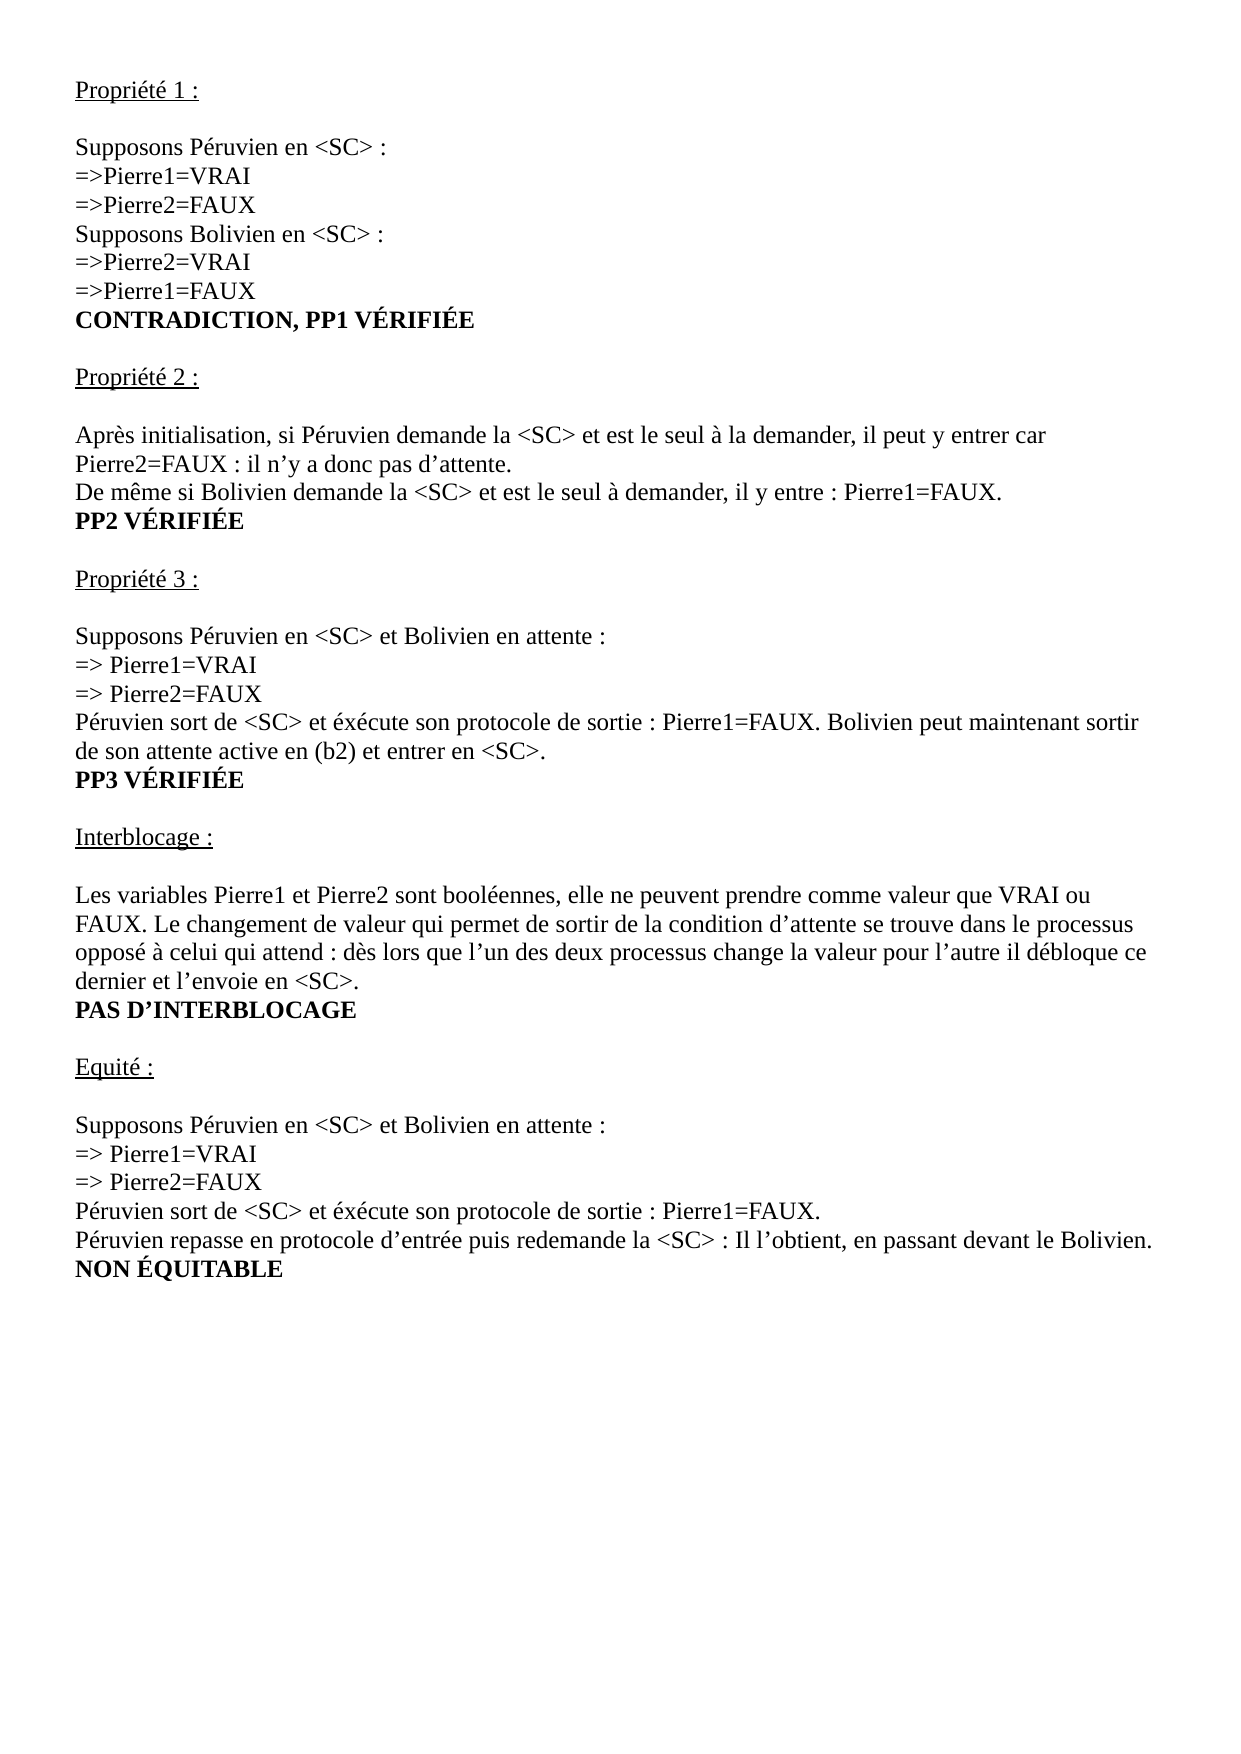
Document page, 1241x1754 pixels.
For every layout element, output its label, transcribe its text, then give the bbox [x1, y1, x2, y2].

text Péruvien sort de <SC> et éxécute son protocole de sortie : Pierre1=FAUX. [75, 1196, 1165, 1225]
text => Pierre2=FAUX [75, 679, 1165, 707]
text => Pierre1=VRAI [75, 650, 1165, 679]
text Interblocage : [75, 822, 1165, 851]
text Supposons Péruvien en <SC> : [75, 132, 1165, 161]
text Equité : [75, 1052, 1165, 1081]
text =>Pierre2=VRAI [75, 247, 1165, 276]
text =>Pierre1=VRAI [75, 161, 1165, 190]
text Supposons Bolivien en <SC> : [75, 219, 1165, 247]
text Supposons Péruvien en <SC> et Bolivien en attente : [75, 1110, 1165, 1139]
text Les variables Pierre1 et Pierre2 sont booléennes, elle ne peuvent prendre comme valeur que VRAI ou FAUX. Le changement de valeur qui permet de sortir de la condition d’attente se trouve dans le processus opposé à celui qui attend : dès lors que l’un des deux processus change la valeur pour l’autre il débloque ce dernier et l’envoie en <SC>. [75, 880, 1165, 995]
text =>Pierre2=FAUX [75, 190, 1165, 219]
text Propriété 1 : [75, 75, 1165, 104]
text => Pierre2=FAUX [75, 1167, 1165, 1196]
text Après initialisation, si Péruvien demande la <SC> et est le seul à la demander, il peut y entrer car Pierre2=FAUX : il n’y a donc pas d’attente. [75, 420, 1165, 477]
text Péruvien sort de <SC> et éxécute son protocole de sortie : Pierre1=FAUX. Bolivien peut maintenant sortir de son attente active en (b2) et entrer en <SC>. [75, 707, 1165, 765]
text Propriété 3 : [75, 564, 1165, 592]
text PP2 VÉRIFIÉE [75, 506, 1165, 535]
text PAS D’INTERBLOCAGE [75, 995, 1165, 1024]
text De même si Bolivien demande la <SC> et est le seul à demander, il y entre : Pierre1=FAUX. [75, 477, 1165, 506]
text =>Pierre1=FAUX [75, 276, 1165, 305]
text NON ÉQUITABLE [75, 1254, 1165, 1282]
text => Pierre1=VRAI [75, 1139, 1165, 1167]
text Supposons Péruvien en <SC> et Bolivien en attente : [75, 621, 1165, 650]
text CONTRADICTION, PP1 VÉRIFIÉE [75, 305, 1165, 334]
text PP3 VÉRIFIÉE [75, 765, 1165, 794]
text Péruvien repasse en protocole d’entrée puis redemande la <SC> : Il l’obtient, en passant devant le Bolivien. [75, 1225, 1165, 1254]
text Propriété 2 : [75, 362, 1165, 391]
